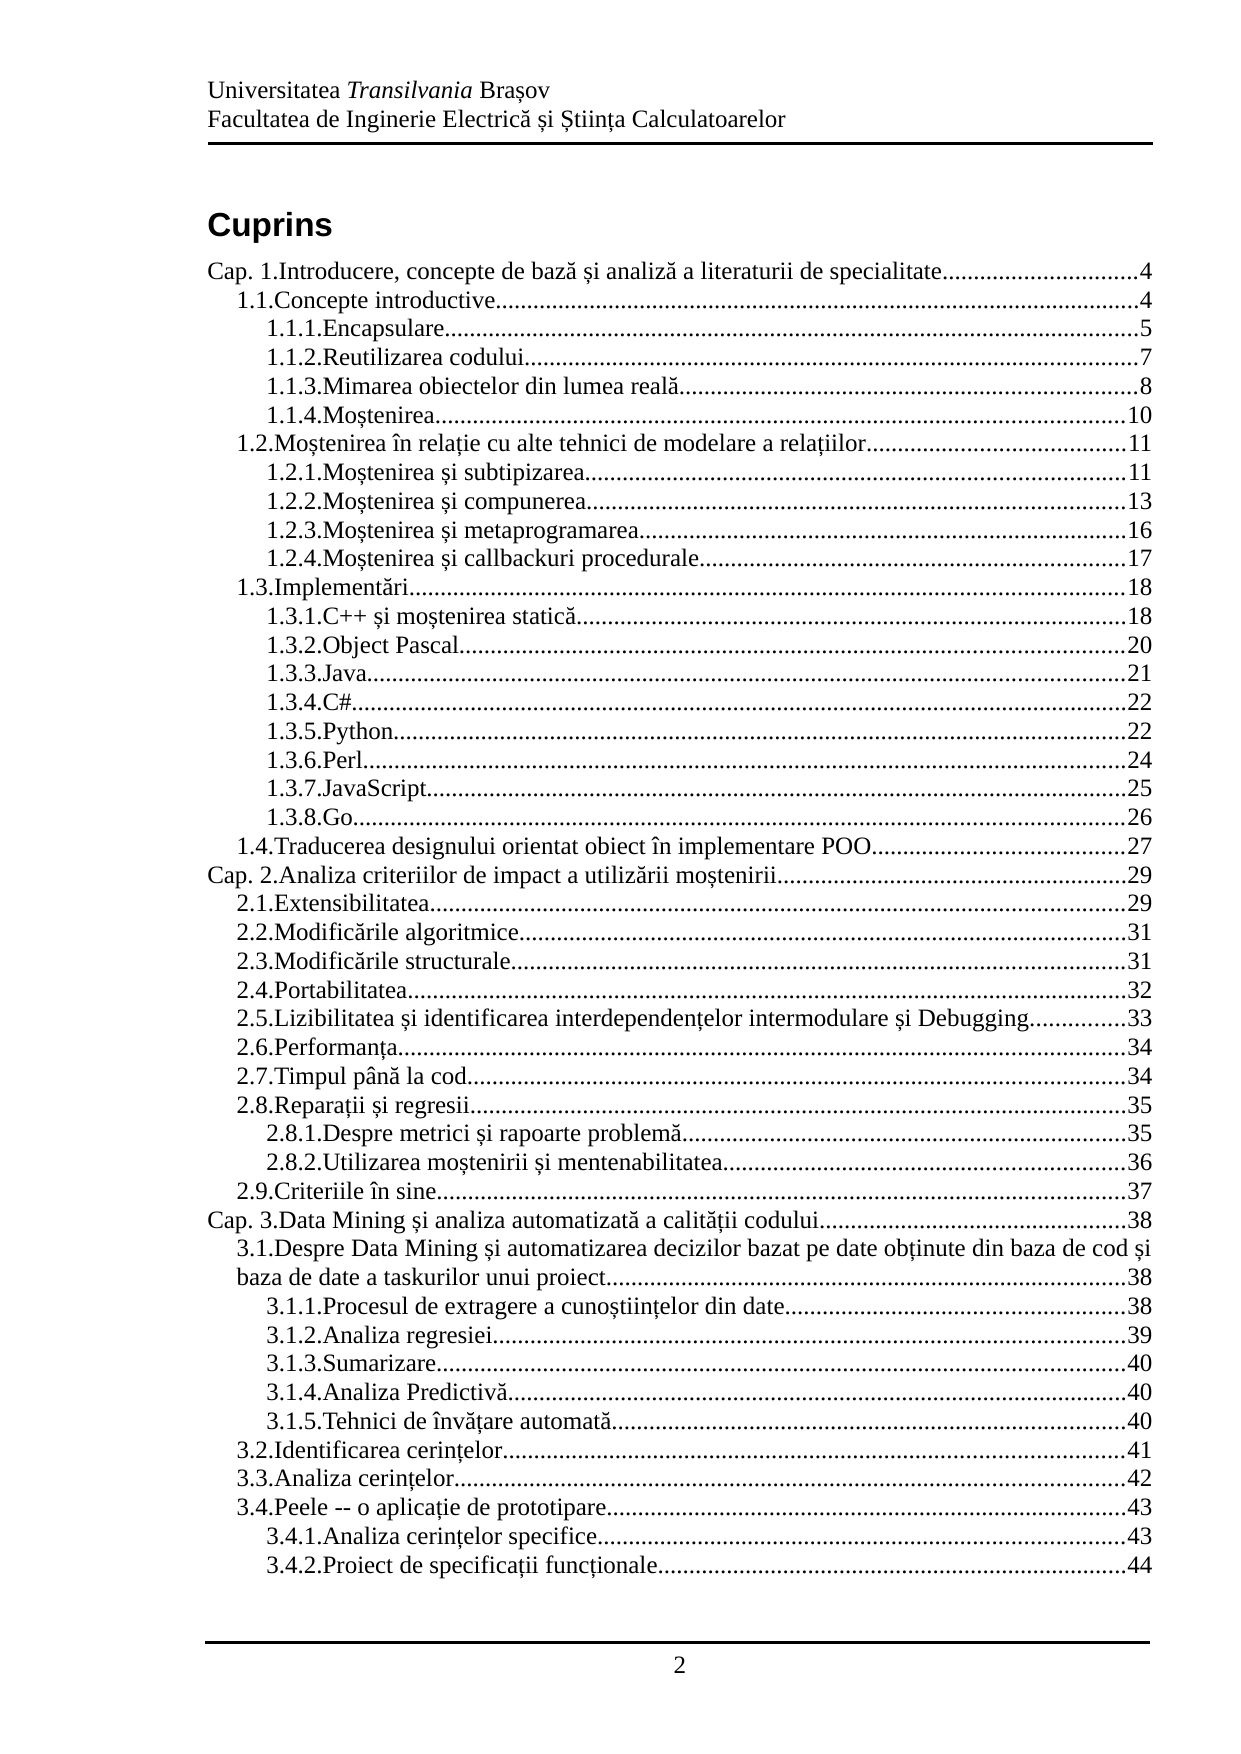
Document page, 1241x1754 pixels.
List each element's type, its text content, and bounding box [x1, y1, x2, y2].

text Cap. 2.Analiza criteriilor de impact a utilizării moștenirii 29 [207, 860, 1152, 888]
text 3.1.4.Analiza Predictivă 40 [266, 1377, 1152, 1406]
text 1.3.3.Java 21 [266, 658, 1152, 687]
text Cap. 3.Data Mining și analiza automatizată a calității codului 38 [207, 1205, 1152, 1233]
text 1.3.4.C# 22 [266, 687, 1152, 716]
text 2.8.1.Despre metrici și rapoarte problemă 35 [266, 1118, 1152, 1147]
text 3.4.Peele -- o aplicație de prototipare 43 [236, 1492, 1152, 1521]
text 1.3.1.C++ și moștenirea statică 18 [266, 601, 1152, 630]
text 3.1.5.Tehnici de învățare automată 40 [266, 1406, 1152, 1435]
text 1.2.2.Moștenirea și compunerea 13 [266, 486, 1152, 515]
text 1.3.2.Object Pascal 20 [266, 630, 1152, 658]
text 2.1.Extensibilitatea 29 [236, 888, 1152, 917]
text 1.3.6.Perl 24 [266, 745, 1152, 773]
text 1.4.Traducerea designului orientat obiect în implementare POO 27 [236, 831, 1152, 860]
text 1.1.Concepte introductive 4 [236, 285, 1152, 313]
text 3.3.Analiza cerințelor 42 [236, 1463, 1152, 1492]
text 1.3.7.JavaScript 25 [266, 773, 1152, 802]
text 1.2.Moștenirea în relație cu alte tehnici de modelare a relațiilor 11 [236, 428, 1152, 457]
text 2.8.2.Utilizarea moștenirii și mentenabilitatea 36 [266, 1147, 1152, 1176]
text 2.5.Lizibilitatea și identificarea interdependențelor intermodulare și Debugging 33 [236, 1003, 1152, 1032]
text 1.3.8.Go 26 [266, 802, 1152, 831]
text 3.4.2.Proiect de specificații funcționale 44 [266, 1550, 1152, 1578]
text 1.1.1.Encapsulare 5 [266, 313, 1152, 342]
text 3.2.Identificarea cerințelor 41 [236, 1435, 1152, 1463]
text 3.4.1.Analiza cerințelor specifice 43 [266, 1521, 1152, 1550]
text 2.8.Reparații și regresii 35 [236, 1090, 1152, 1118]
text 3.1.1.Procesul de extragere a cunoștiințelor din date 38 [266, 1291, 1152, 1320]
text 2.6.Performanța 34 [236, 1032, 1152, 1061]
text 2.3.Modificările structurale 31 [236, 946, 1152, 975]
text 2.9.Criteriile în sine 37 [236, 1176, 1152, 1205]
text 1.3.Implementări 18 [236, 572, 1152, 601]
text 2.7.Timpul până la cod 34 [236, 1061, 1152, 1090]
text 3.1.3.Sumarizare 40 [266, 1348, 1152, 1377]
text 1.2.4.Moștenirea și callbackuri procedurale 17 [266, 543, 1152, 572]
text Cap. 1.Introducere, concepte de bază și analiză a literaturii de specialitate 4 [207, 256, 1152, 285]
text 1.1.3.Mimarea obiectelor din lumea reală 8 [266, 371, 1152, 400]
subtitle Cuprins [207, 205, 1152, 243]
text 1.3.5.Python 22 [266, 716, 1152, 745]
text 3.1.2.Analiza regresiei 39 [266, 1320, 1152, 1348]
text 1.1.4.Moștenirea 10 [266, 400, 1152, 428]
text 1.2.3.Moștenirea și metaprogramarea 16 [266, 515, 1152, 543]
text 1.2.1.Moștenirea și subtipizarea 11 [266, 457, 1152, 486]
text 3.1.Despre Data Mining și automatizarea decizilor bazat pe date obținute din baza de cod și baza de date a taskurilor unui proiect 38 [236, 1233, 1152, 1291]
text 2.4.Portabilitatea 32 [236, 975, 1152, 1003]
text 1.1.2.Reutilizarea codului 7 [266, 342, 1152, 371]
text 2.2.Modificările algoritmice 31 [236, 917, 1152, 946]
